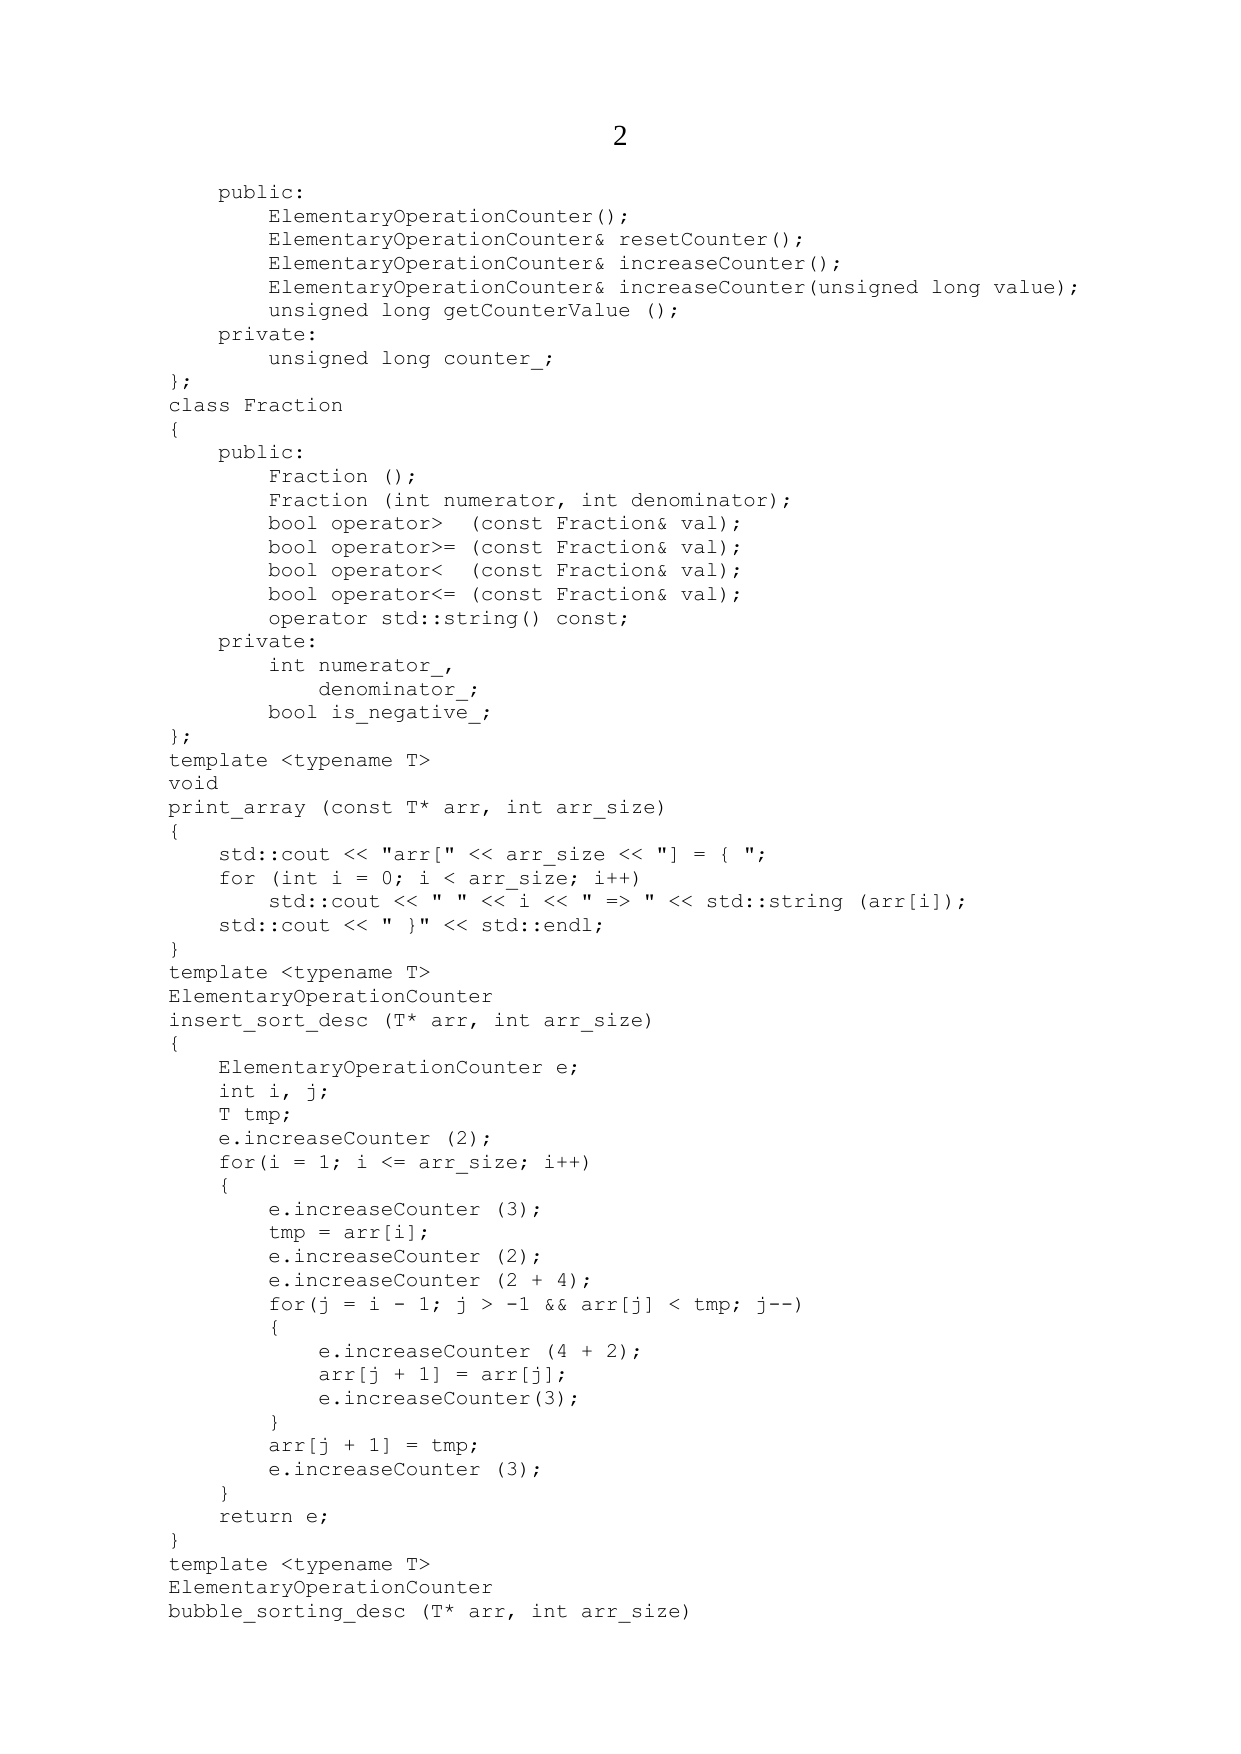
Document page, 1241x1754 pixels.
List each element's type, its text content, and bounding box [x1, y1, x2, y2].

text for(i = 1; i <= arr_size; i++) [118, 1151, 1122, 1174]
text bool operator>= (const Fraction& val); [118, 536, 1122, 559]
text ElementaryOperationCounter [118, 1576, 1122, 1600]
text tmp = arr[i]; [118, 1222, 1122, 1245]
text e.increaseCounter (3); [118, 1458, 1122, 1482]
text int numerator_, [118, 654, 1122, 678]
text std::cout << "arr[" << arr_size << "] = { "; [118, 843, 1122, 867]
text { [118, 1032, 1122, 1056]
text unsigned long counter_; [118, 347, 1122, 370]
text ElementaryOperationCounter& increaseCounter(); [118, 252, 1122, 276]
text e.increaseCounter (2); [118, 1245, 1122, 1269]
text void [118, 772, 1122, 796]
text ElementaryOperationCounter(); [118, 205, 1122, 228]
text { [118, 418, 1122, 441]
text ElementaryOperationCounter& increaseCounter(unsigned long value); [118, 276, 1122, 299]
text operator std::string() const; [118, 607, 1122, 630]
text template <typename T> [118, 1553, 1122, 1576]
text arr[j + 1] = tmp; [118, 1434, 1122, 1458]
text bubble_sorting_desc (T* arr, int arr_size) [118, 1600, 1122, 1623]
text { [118, 819, 1122, 843]
text unsigned long getCounterValue (); [118, 299, 1122, 323]
text Fraction (); [118, 465, 1122, 488]
text class Fraction [118, 394, 1122, 418]
text return e; [118, 1505, 1122, 1529]
text } [118, 938, 1122, 961]
text private: [118, 323, 1122, 347]
text std::cout << " " << i << " => " << std::string (arr[i]); [118, 891, 1122, 914]
text bool operator> (const Fraction& val); [118, 512, 1122, 536]
text { [118, 1174, 1122, 1198]
text ElementaryOperationCounter e; [118, 1056, 1122, 1080]
text insert_sort_desc (T* arr, int arr_size) [118, 1009, 1122, 1032]
text e.increaseCounter(3); [118, 1387, 1122, 1411]
text for(j = i - 1; j > -1 && arr[j] < tmp; j--) [118, 1292, 1122, 1316]
text e.increaseCounter (2 + 4); [118, 1269, 1122, 1292]
text }; [118, 370, 1122, 394]
text arr[j + 1] = arr[j]; [118, 1363, 1122, 1387]
text bool operator< (const Fraction& val); [118, 559, 1122, 583]
text T tmp; [118, 1103, 1122, 1127]
text print_array (const T* arr, int arr_size) [118, 796, 1122, 819]
text private: [118, 630, 1122, 654]
text } [118, 1529, 1122, 1553]
text bool is_negative_; [118, 701, 1122, 725]
text e.increaseCounter (3); [118, 1198, 1122, 1222]
text Fraction (int numerator, int denominator); [118, 488, 1122, 512]
text template <typename T> [118, 961, 1122, 985]
text public: [118, 441, 1122, 465]
text } [118, 1411, 1122, 1434]
text e.increaseCounter (2); [118, 1127, 1122, 1151]
text std::cout << " }" << std::endl; [118, 914, 1122, 938]
text }; [118, 725, 1122, 749]
text ElementaryOperationCounter& resetCounter(); [118, 228, 1122, 252]
text template <typename T> [118, 749, 1122, 772]
text int i, j; [118, 1080, 1122, 1103]
text } [118, 1482, 1122, 1505]
text ElementaryOperationCounter [118, 985, 1122, 1009]
text denominator_; [118, 678, 1122, 701]
text for (int i = 0; i < arr_size; i++) [118, 867, 1122, 891]
text public: [118, 181, 1122, 205]
text bool operator<= (const Fraction& val); [118, 583, 1122, 607]
text { [118, 1316, 1122, 1340]
text e.increaseCounter (4 + 2); [118, 1340, 1122, 1363]
